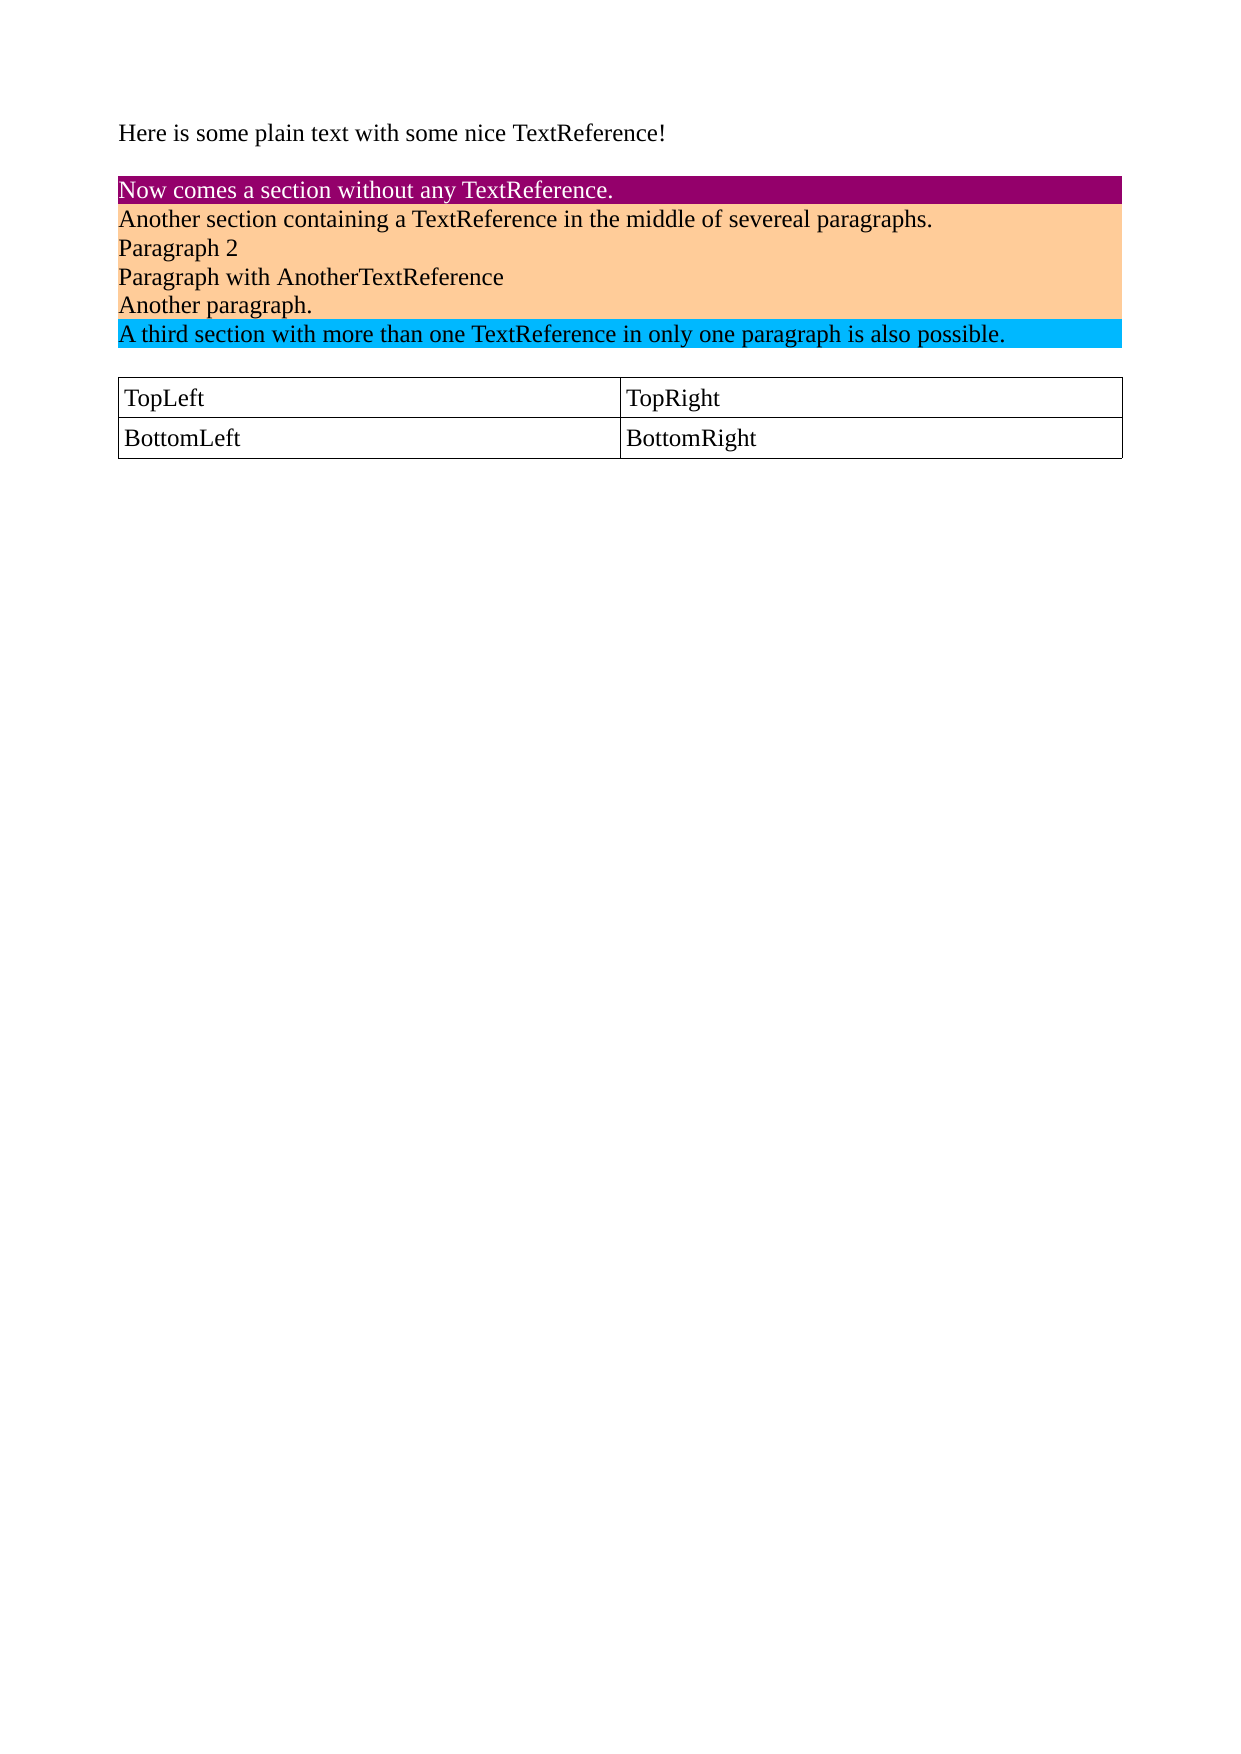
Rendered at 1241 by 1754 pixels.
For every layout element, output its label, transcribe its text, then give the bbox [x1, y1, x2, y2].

text Here is some plain text with some nice TextReference! [118, 118, 1122, 147]
text Paragraph 2 [118, 233, 1122, 262]
table_header TopLeft [119, 378, 620, 417]
table_cell BottomRight [621, 418, 1122, 457]
text A third section with more than one TextReference in only one paragraph is also possible. [118, 319, 1122, 348]
text Now comes a section without any TextReference. [118, 176, 1122, 204]
table_cell BottomLeft [119, 418, 620, 457]
text Another section containing a TextReference in the middle of severeal paragraphs. [118, 204, 1122, 233]
text Paragraph with AnotherTextReference [118, 262, 1122, 291]
table_header TopRight [621, 378, 1122, 417]
text Another paragraph. [118, 291, 1122, 319]
